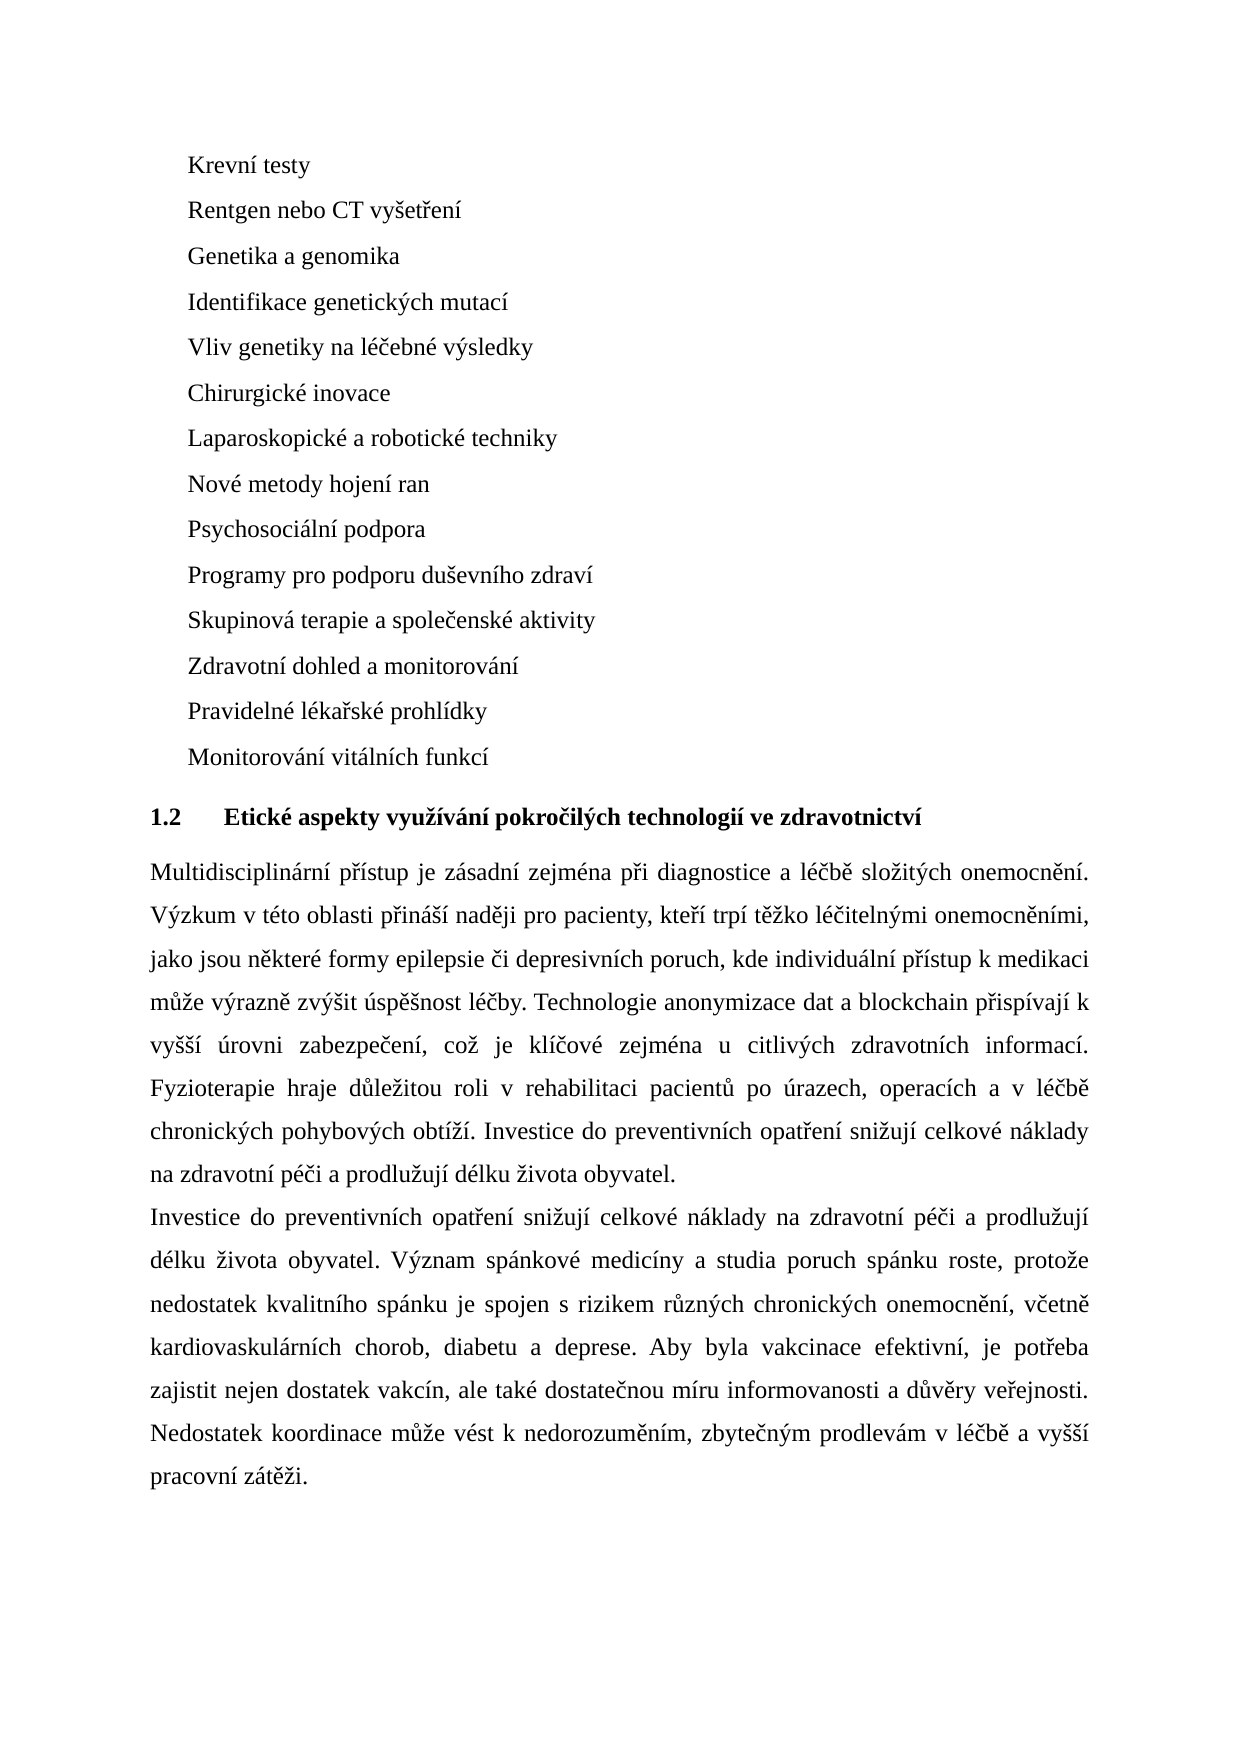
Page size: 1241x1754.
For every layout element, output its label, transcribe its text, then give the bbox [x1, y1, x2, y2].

list Psychosociální podpora [187, 514, 1090, 543]
text Investice do preventivních opatření snižují celkové náklady na zdravotní péči a prodlužují délku života obyvatel. Význam spánkové medicíny a studia poruch spánku roste, protože nedostatek kvalitního spánku je spojen s rizikem různých chronických onemocnění, včetně kardiovaskulárních chorob, diabetu a deprese. Aby byla vakcinace efektivní, je potřeba zajistit nejen dostatek vakcín, ale také dostatečnou míru informovanosti a důvěry veřejnosti. Nedostatek koordinace může vést k nedorozuměním, zbytečným prodlevám v léčbě a vyšší pracovní zátěži. [150, 1202, 1090, 1490]
list Rentgen nebo CT vyšetření [187, 196, 1090, 224]
list Krevní testy [187, 150, 1090, 179]
list Monitorování vitálních funkcí [187, 742, 1090, 771]
list Chirurgické inovace [187, 378, 1090, 406]
subtitle Etické aspekty využívání pokročilých technologií ve zdravotnictví [150, 802, 1090, 831]
list Nové metody hojení ran [187, 469, 1090, 497]
list Zdravotní dohled a monitorování [187, 651, 1090, 679]
list Identifikace genetických mutací [187, 287, 1090, 315]
list Genetika a genomika [187, 241, 1090, 270]
list Skupinová terapie a společenské aktivity [187, 605, 1090, 634]
text Multidisciplinární přístup je zásadní zejména při diagnostice a léčbě složitých onemocnění. Výzkum v této oblasti přináší naději pro pacienty, kteří trpí těžko léčitelnými onemocněními, jako jsou některé formy epilepsie či depresivních poruch, kde individuální přístup k medikaci může výrazně zvýšit úspěšnost léčby. Technologie anonymizace dat a blockchain přispívají k vyšší úrovni zabezpečení, což je klíčové zejména u citlivých zdravotních informací. Fyzioterapie hraje důležitou roli v rehabilitaci pacientů po úrazech, operacích a v léčbě chronických pohybových obtíží. Investice do preventivních opatření snižují celkové náklady na zdravotní péči a prodlužují délku života obyvatel. [150, 857, 1090, 1188]
list Vliv genetiky na léčebné výsledky [187, 332, 1090, 361]
list Laparoskopické a robotické techniky [187, 423, 1090, 452]
list Programy pro podporu duševního zdraví [187, 560, 1090, 588]
list Pravidelné lékařské prohlídky [187, 696, 1090, 725]
